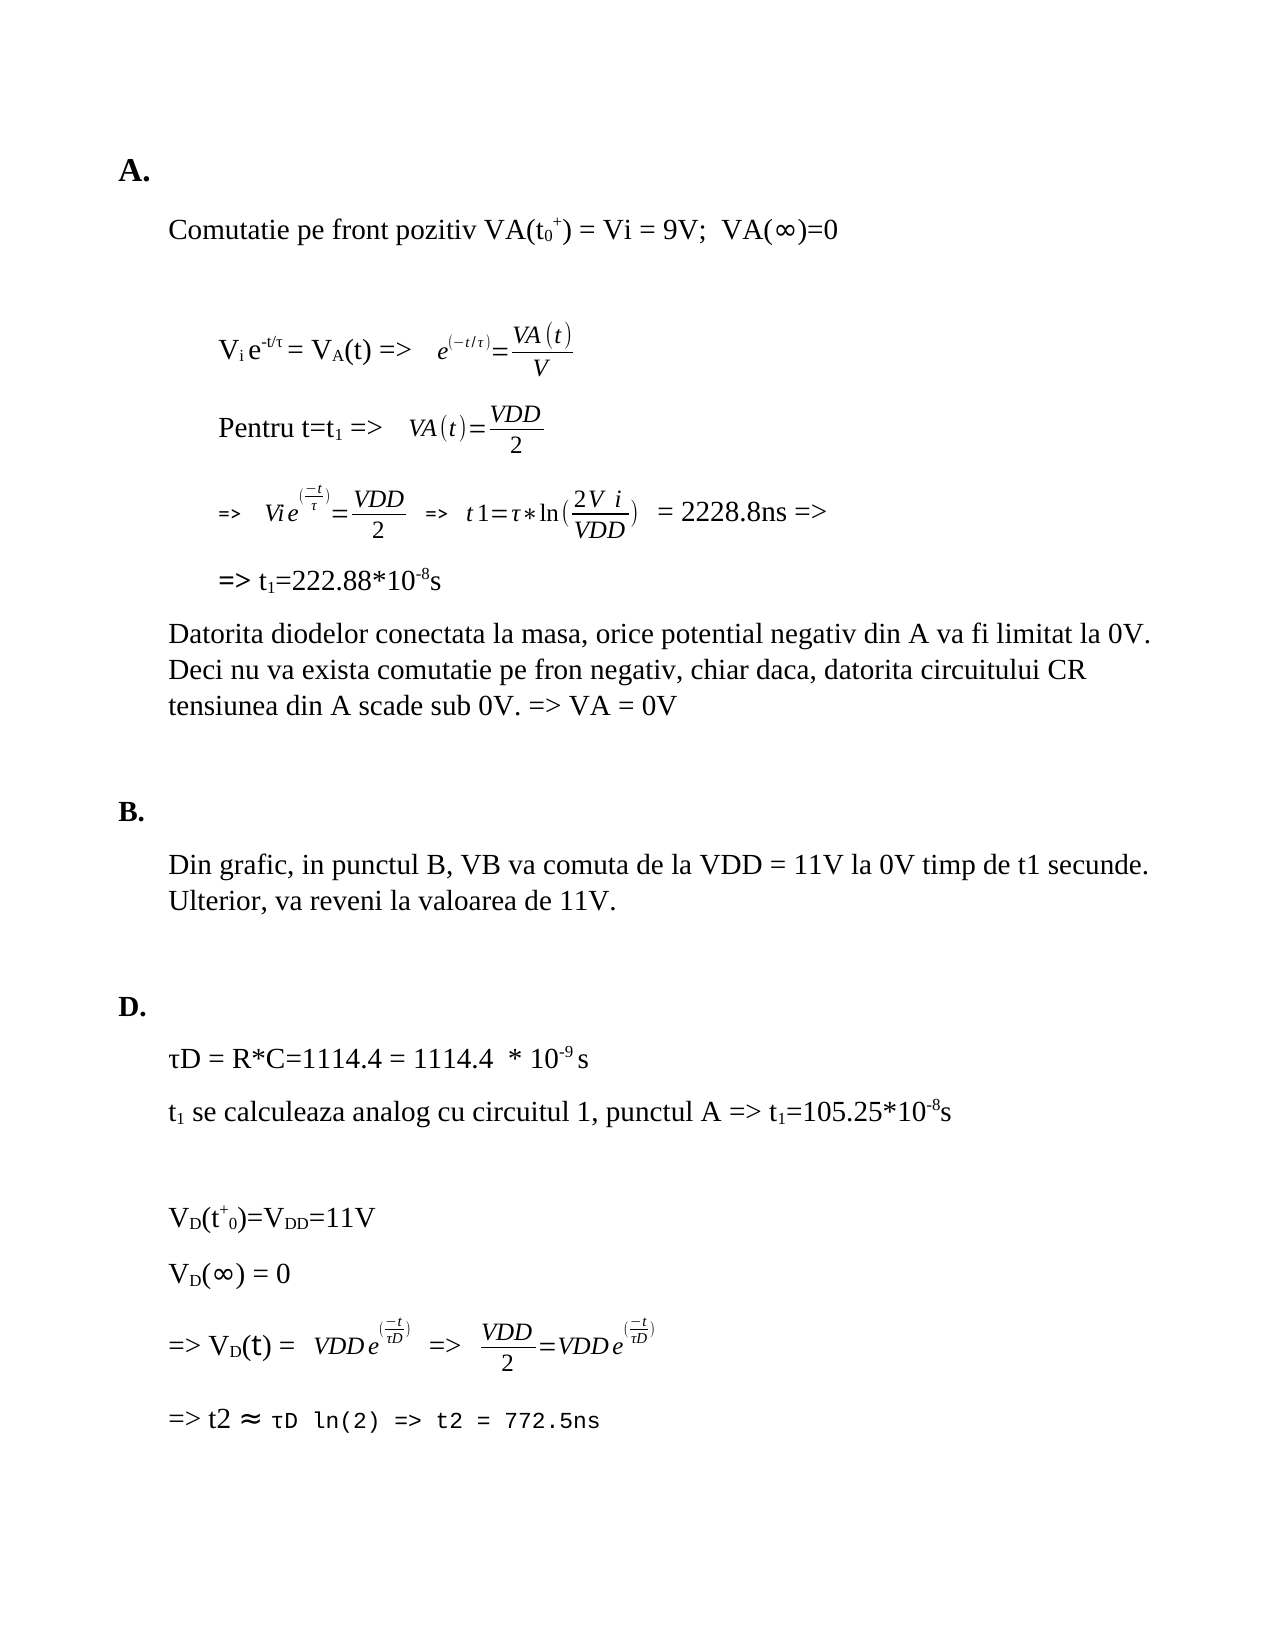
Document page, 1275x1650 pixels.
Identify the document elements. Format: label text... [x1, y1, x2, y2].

text A. [118, 150, 1157, 188]
text => t1=222.88*10-8s [118, 563, 1157, 597]
text Vi e-t/τ = VA(t) => [118, 320, 1157, 382]
text Din grafic, in punctul B, VB va comuta de la VDD = 11V la 0V timp de t1 secunde. Ulterior, va reveni la valoarea de 11V. [118, 847, 1157, 917]
text VD(t+0)=VDD=11V [118, 1200, 1157, 1233]
text => t2 ≈ τD ln(2) => t2 = 772.5ns [118, 1397, 1157, 1437]
text => VD(t) ==> [118, 1312, 1157, 1377]
text => =>= 2228.8ns => [118, 479, 1157, 544]
text B. [118, 794, 1157, 828]
text Datorita diodelor conectata la masa, orice potential negativ din A va fi limitat la 0V. Deci nu va exista comutatie pe fron negativ, chiar daca, datorita circuitului CR tensiunea din A scade sub 0V. => VA = 0V [118, 616, 1157, 722]
text τD = R*C=1114.4 = 1114.4 * 10-9 s [118, 1042, 1157, 1075]
text VD(∞) = 0 [118, 1253, 1157, 1292]
text Comutatie pe front pozitiv VA(t0+) = Vi = 9V; VA(∞)=0 [118, 208, 1157, 248]
text Pentru t=t1 => [118, 401, 1157, 460]
text D. [118, 989, 1157, 1022]
text t1 se calculeaza analog cu circuitul 1, punctul A => t1=105.25*10-8s [118, 1094, 1157, 1128]
